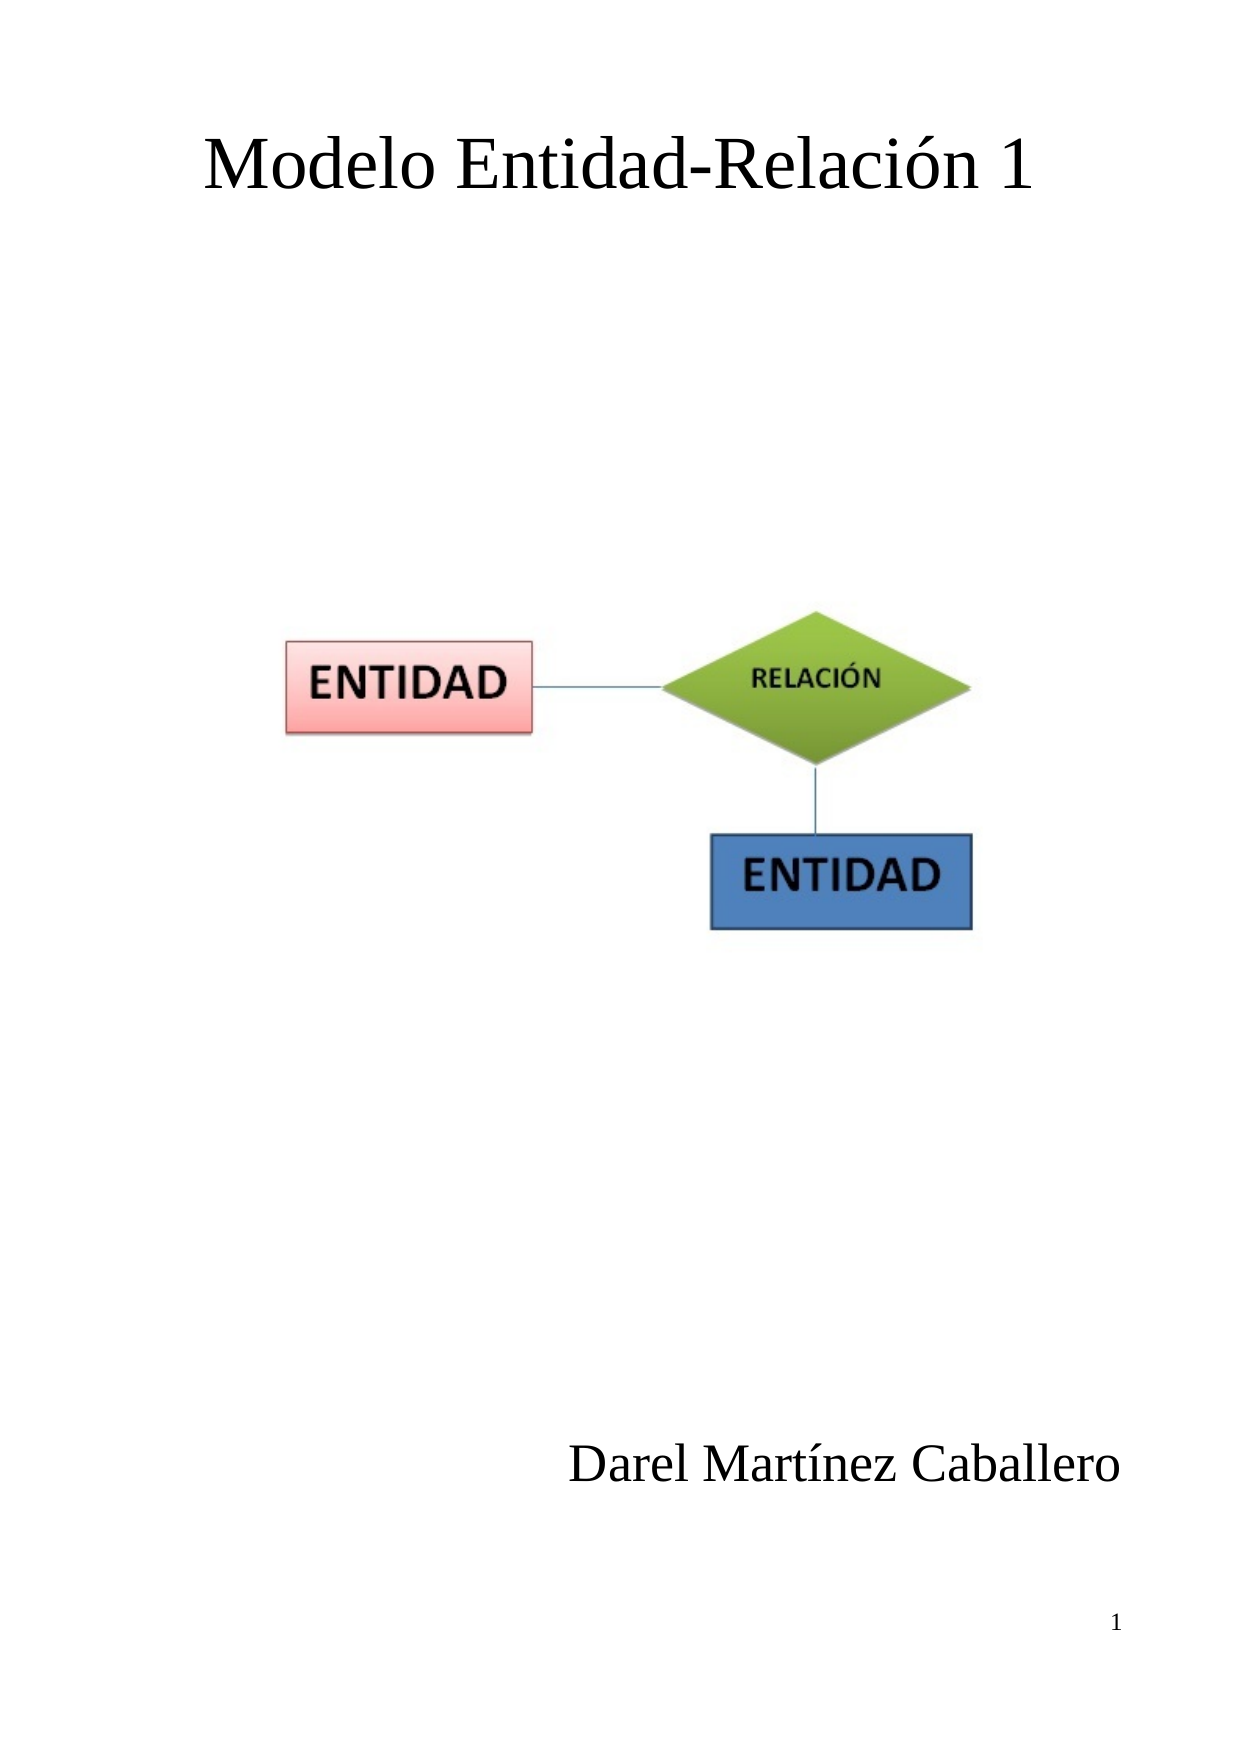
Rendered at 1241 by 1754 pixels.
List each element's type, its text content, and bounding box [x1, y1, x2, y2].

picture [256, 577, 984, 957]
text Modelo Entidad-Relación 1 [118, 118, 1122, 204]
text Darel Martínez Caballero [118, 1431, 1122, 1493]
